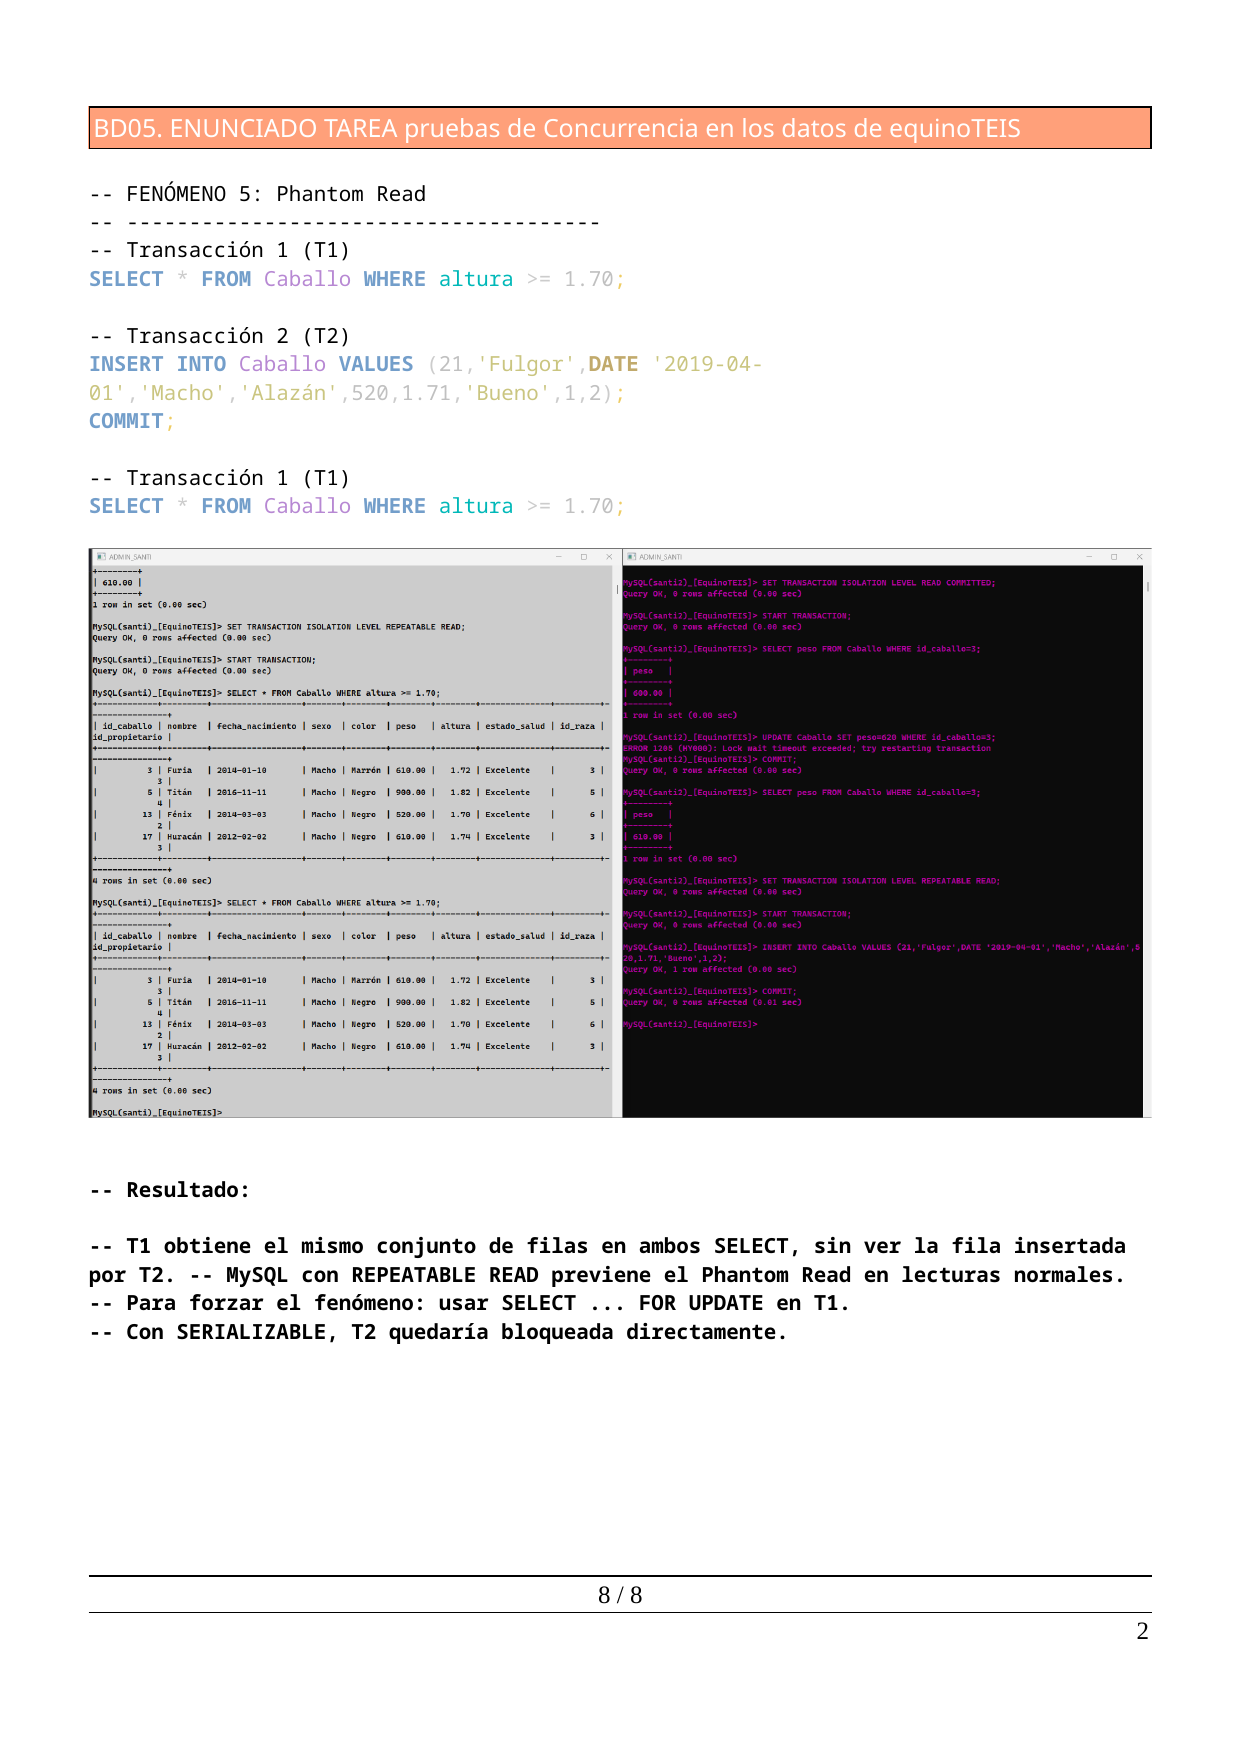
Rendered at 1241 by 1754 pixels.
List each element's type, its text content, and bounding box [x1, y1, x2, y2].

text -- -------------------------------------- [88, 207, 1152, 236]
text -- Transacción 1 (T1) [88, 236, 1152, 264]
picture [88, 548, 1152, 1118]
text -- Resultado: [88, 1175, 1152, 1203]
text -- Transacción 2 (T2) [88, 321, 1152, 349]
text SELECT * FROM Caballo WHERE altura >= 1.70; [88, 264, 1152, 292]
text -- T1 obtiene el mismo conjunto de filas en ambos SELECT, sin ver la fila insertada por T2. -- MySQL con REPEATABLE READ previene el Phantom Read en lecturas normales. [88, 1232, 1152, 1288]
text -- Transacción 1 (T1) [88, 463, 1152, 492]
text SELECT * FROM Caballo WHERE altura >= 1.70; [88, 492, 1152, 520]
text -- Para forzar el fenómeno: usar SELECT ... FOR UPDATE en T1. [88, 1288, 1152, 1317]
text COMMIT; [88, 406, 1152, 435]
text -- FENÓMENO 5: Phantom Read [88, 179, 1152, 207]
text INSERT INTO Caballo VALUES (21,'Fulgor',DATE '2019-04-01','Macho','Alazán',520,1.71,'Bueno',1,2); [88, 349, 1152, 406]
text -- Con SERIALIZABLE, T2 quedaría bloqueada directamente. [88, 1317, 1152, 1345]
